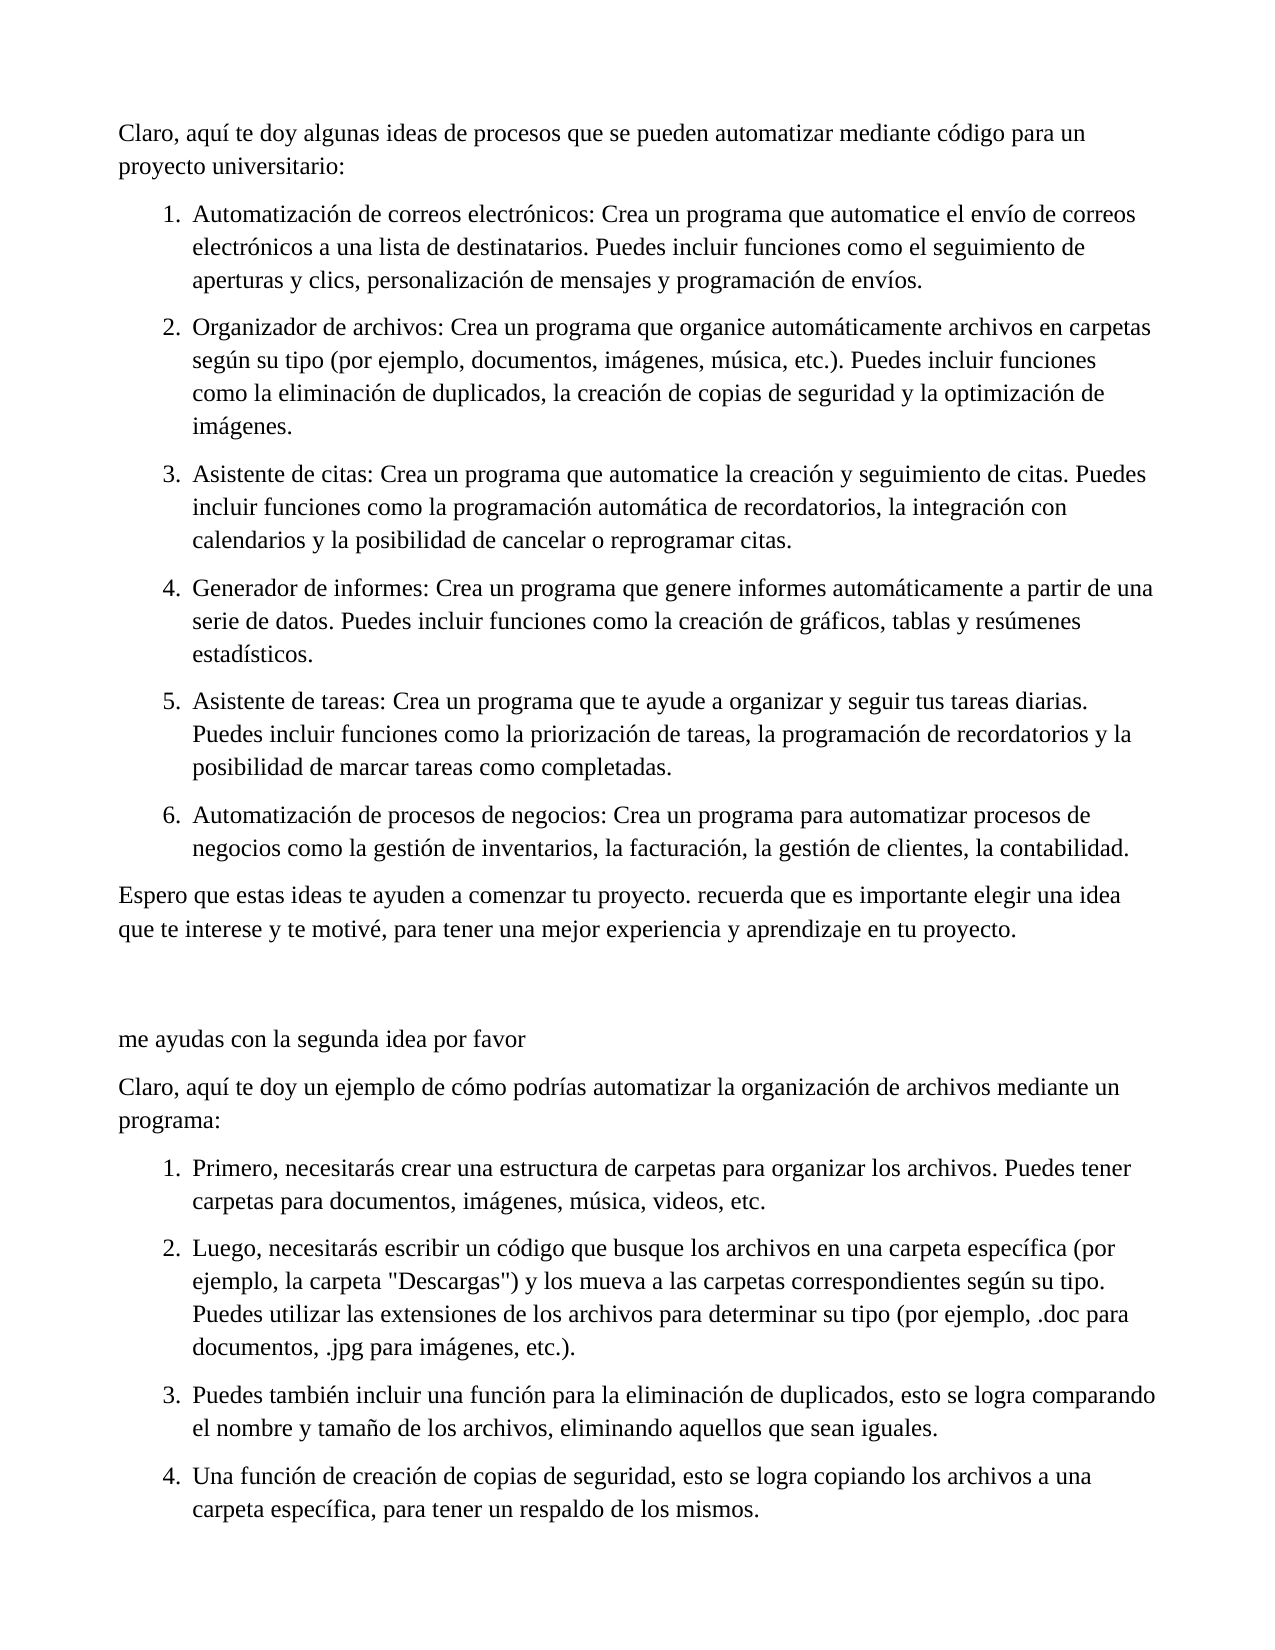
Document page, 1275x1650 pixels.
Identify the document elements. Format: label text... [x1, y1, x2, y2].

list Asistente de tareas: Crea un programa que te ayude a organizar y seguir tus tareas diarias. Puedes incluir funciones como la priorización de tareas, la programación de recordatorios y la posibilidad de marcar tareas como completadas. [162, 686, 1157, 781]
list Automatización de correos electrónicos: Crea un programa que automatice el envío de correos electrónicos a una lista de destinatarios. Puedes incluir funciones como el seguimiento de aperturas y clics, personalización de mensajes y programación de envíos. [162, 199, 1157, 293]
list Puedes también incluir una función para la eliminación de duplicados, esto se logra comparando el nombre y tamaño de los archivos, eliminando aquellos que sean iguales. [162, 1380, 1157, 1442]
list Una función de creación de copias de seguridad, esto se logra copiando los archivos a una carpeta específica, para tener un respaldo de los mismos. [162, 1461, 1157, 1522]
list Organizador de archivos: Crea un programa que organice automáticamente archivos en carpetas según su tipo (por ejemplo, documentos, imágenes, música, etc.). Puedes incluir funciones como la eliminación de duplicados, la creación de copias de seguridad y la optimización de imágenes. [162, 312, 1157, 440]
list Asistente de citas: Crea un programa que automatice la creación y seguimiento de citas. Puedes incluir funciones como la programación automática de recordatorios, la integración con calendarios y la posibilidad de cancelar o reprogramar citas. [162, 459, 1157, 554]
list Primero, necesitarás crear una estructura de carpetas para organizar los archivos. Puedes tener carpetas para documentos, imágenes, música, videos, etc. [162, 1153, 1157, 1214]
list Automatización de procesos de negocios: Crea un programa para automatizar procesos de negocios como la gestión de inventarios, la facturación, la gestión de clientes, la contabilidad. [162, 800, 1157, 862]
list Luego, necesitarás escribir un código que busque los archivos en una carpeta específica (por ejemplo, la carpeta "Descargas") y los mueva a las carpetas correspondientes según su tipo. Puedes utilizar las extensiones de los archivos para determinar su tipo (por ejemplo, .doc para documentos, .jpg para imágenes, etc.). [162, 1233, 1157, 1361]
list Generador de informes: Crea un programa que genere informes automáticamente a partir de una serie de datos. Puedes incluir funciones como la creación de gráficos, tablas y resúmenes estadísticos. [162, 573, 1157, 667]
text Espero que estas ideas te ayuden a comenzar tu proyecto. recuerda que es importante elegir una idea que te interese y te motivé, para tener una mejor experiencia y aprendizaje en tu proyecto. [118, 881, 1157, 942]
text Claro, aquí te doy un ejemplo de cómo podrías automatizar la organización de archivos mediante un programa: [118, 1072, 1157, 1134]
text me ayudas con la segunda idea por favor [118, 1024, 1157, 1053]
text Claro, aquí te doy algunas ideas de procesos que se pueden automatizar mediante código para un proyecto universitario: [118, 118, 1157, 180]
